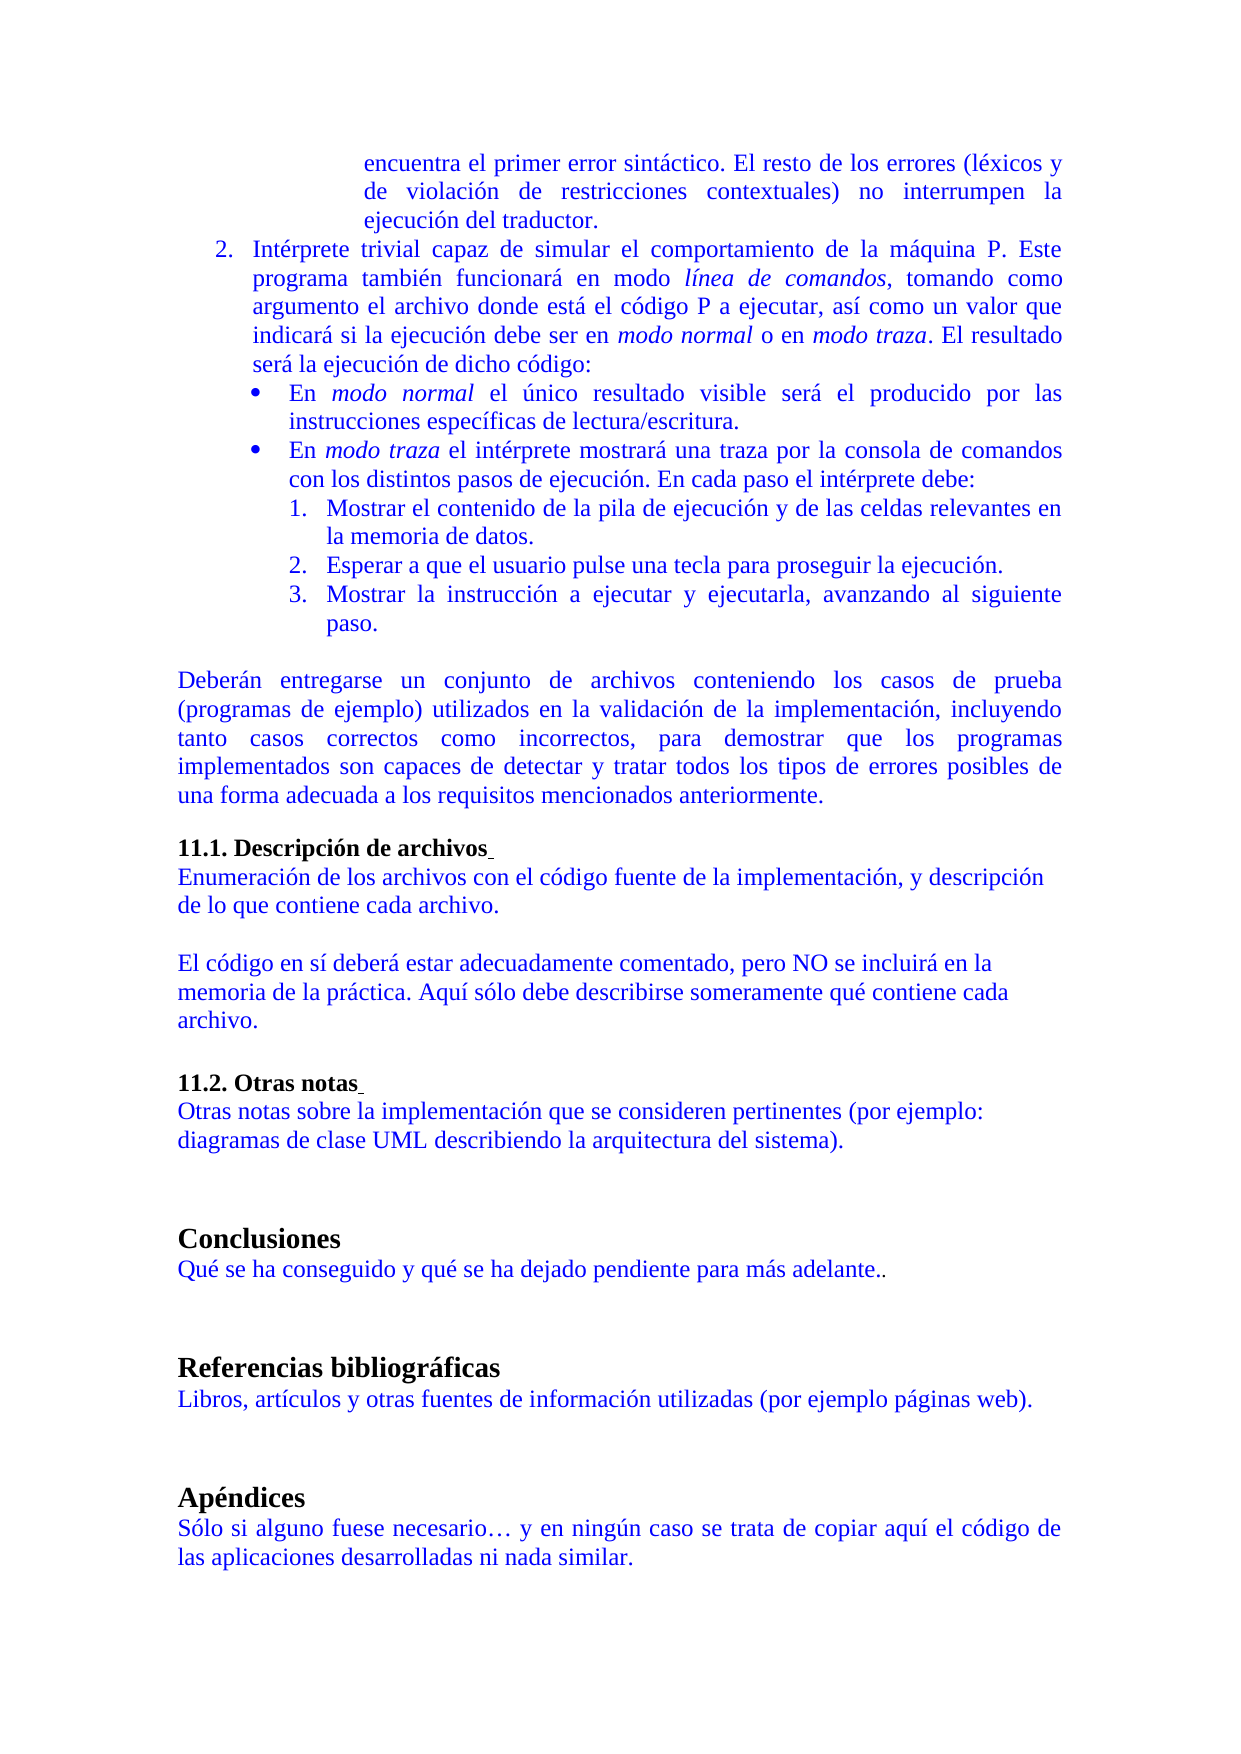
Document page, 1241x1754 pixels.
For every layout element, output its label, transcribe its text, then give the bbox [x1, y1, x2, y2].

list En modo normal el único resultado visible será el producido por las instrucciones específicas de lectura/escritura. [251, 378, 1063, 435]
text 11.1. Descripción de archivos [177, 833, 1063, 862]
text Libros, artículos y otras fuentes de información utilizadas (por ejemplo páginas web). [177, 1384, 1063, 1413]
list Esperar a que el usuario pulse una tecla para proseguir la ejecución. [288, 550, 1063, 579]
list Intérprete trivial capaz de simular el comportamiento de la máquina P. Este programa también funcionará en modo línea de comandos, tomando como argumento el archivo donde está el código P a ejecutar, así como un valor que indicará si la ejecución debe ser en modo normal o en modo traza. El resultado será la ejecución de dicho código: [215, 234, 1063, 378]
text Qué se ha conseguido y qué se ha dejado pendiente para más adelante.. [177, 1254, 1063, 1283]
text Deberán entregarse un conjunto de archivos conteniendo los casos de prueba (programas de ejemplo) utilizados en la validación de la implementación, incluyendo tanto casos correctos como incorrectos, para demostrar que los programas implementados son capaces de detectar y tratar todos los tipos de errores posibles de una forma adecuada a los requisitos mencionados anteriormente. [177, 665, 1063, 809]
list encuentra el primer error sintáctico. El resto de los errores (léxicos y de violación de restricciones contextuales) no interrumpen la ejecución del traductor. [326, 148, 1063, 234]
text Conclusiones [177, 1221, 1063, 1254]
text Referencias bibliográficas [177, 1350, 1063, 1384]
list Mostrar el contenido de la pila de ejecución y de las celdas relevantes en la memoria de datos. [288, 493, 1063, 550]
text 11.2. Otras notas [177, 1068, 1063, 1096]
text El código en sí deberá estar adecuadamente comentado, pero NO se incluirá en la memoria de la práctica. Aquí sólo debe describirse someramente qué contiene cada archivo. [177, 948, 1063, 1034]
text Enumeración de los archivos con el código fuente de la implementación, y descripción de lo que contiene cada archivo. [177, 862, 1063, 919]
text Otras notas sobre la implementación que se consideren pertinentes (por ejemplo: diagramas de clase UML describiendo la arquitectura del sistema). [177, 1096, 1063, 1154]
list En modo traza el intérprete mostrará una traza por la consola de comandos con los distintos pasos de ejecución. En cada paso el intérprete debe: [251, 435, 1063, 493]
text Apéndices [177, 1480, 1063, 1513]
list Mostrar la instrucción a ejecutar y ejecutarla, avanzando al siguiente paso. [288, 579, 1063, 636]
text Sólo si alguno fuese necesario… y en ningún caso se trata de copiar aquí el código de las aplicaciones desarrolladas ni nada similar. [177, 1513, 1063, 1571]
